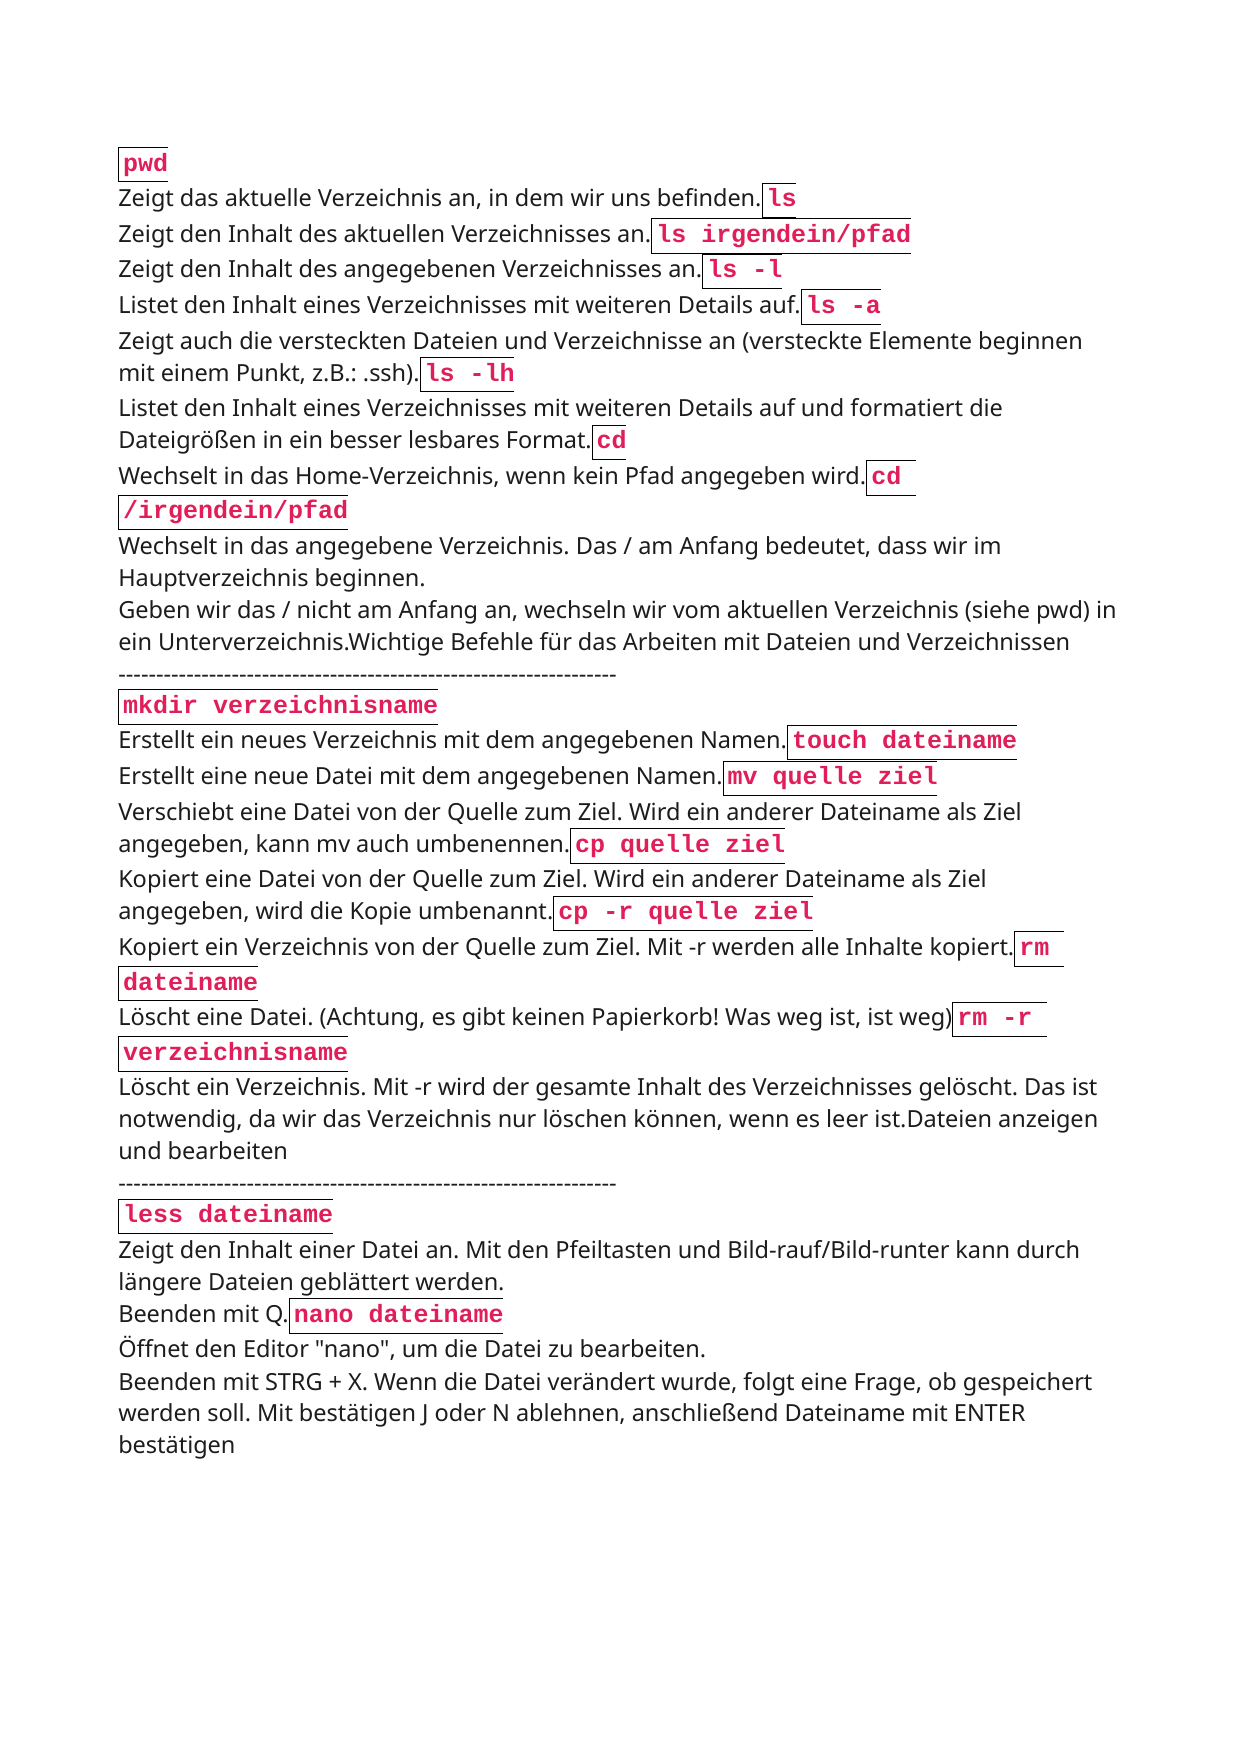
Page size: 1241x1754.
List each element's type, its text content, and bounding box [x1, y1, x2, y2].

text pwd Zeigt das aktuelle Verzeichnis an, in dem wir uns befinden.ls Zeigt den Inhalt des aktuellen Verzeichnisses an.ls irgendein/pfad Zeigt den Inhalt des angegebenen Verzeichnisses an.ls -l Listet den Inhalt eines Verzeichnisses mit weiteren Details auf.ls -a Zeigt auch die versteckten Dateien und Verzeichnisse an (versteckte Elemente beginnen mit einem Punkt, z.B.: .ssh).ls -lh Listet den Inhalt eines Verzeichnisses mit weiteren Details auf und formatiert die Dateigrößen in ein besser lesbares Format.cd Wechselt in das Home-Verzeichnis, wenn kein Pfad angegeben wird.cd /irgendein/pfad Wechselt in das angegebene Verzeichnis. Das / am Anfang bedeutet, dass wir im Hauptverzeichnis beginnen. Geben wir das / nicht am Anfang an, wechseln wir vom aktuellen Verzeichnis (siehe pwd) in ein Unterverzeichnis.Wichtige Befehle für das Arbeiten mit Dateien und Verzeichnissen ------------------------------------------------------------------ mkdir verzeichnisname Erstellt ein neues Verzeichnis mit dem angegebenen Namen.touch dateiname Erstellt eine neue Datei mit dem angegebenen Namen.mv quelle ziel Verschiebt eine Datei von der Quelle zum Ziel. Wird ein anderer Dateiname als Ziel angegeben, kann mv auch umbenennen.cp quelle ziel Kopiert eine Datei von der Quelle zum Ziel. Wird ein anderer Dateiname als Ziel angegeben, wird die Kopie umbenannt.cp -r quelle ziel Kopiert ein Verzeichnis von der Quelle zum Ziel. Mit -r werden alle Inhalte kopiert.rm dateiname Löscht eine Datei. (Achtung, es gibt keinen Papierkorb! Was weg ist, ist weg)rm -r verzeichnisname Löscht ein Verzeichnis. Mit -r wird der gesamte Inhalt des Verzeichnisses gelöscht. Das ist notwendig, da wir das Verzeichnis nur löschen können, wenn es leer ist.Dateien anzeigen und bearbeiten ------------------------------------------------------------------ less dateiname Zeigt den Inhalt einer Datei an. Mit den Pfeiltasten und Bild-rauf/Bild-runter kann durch längere Dateien geblättert werden. Beenden mit Q.nano dateiname Öffnet den Editor "nano", um die Datei zu bearbeiten. Beenden mit STRG + X. Wenn die Datei verändert wurde, folgt eine Frage, ob gespeichert werden soll. Mit bestätigen J oder N ablehnen, anschließend Dateiname mit ENTER bestätigen [118, 118, 1122, 1461]
